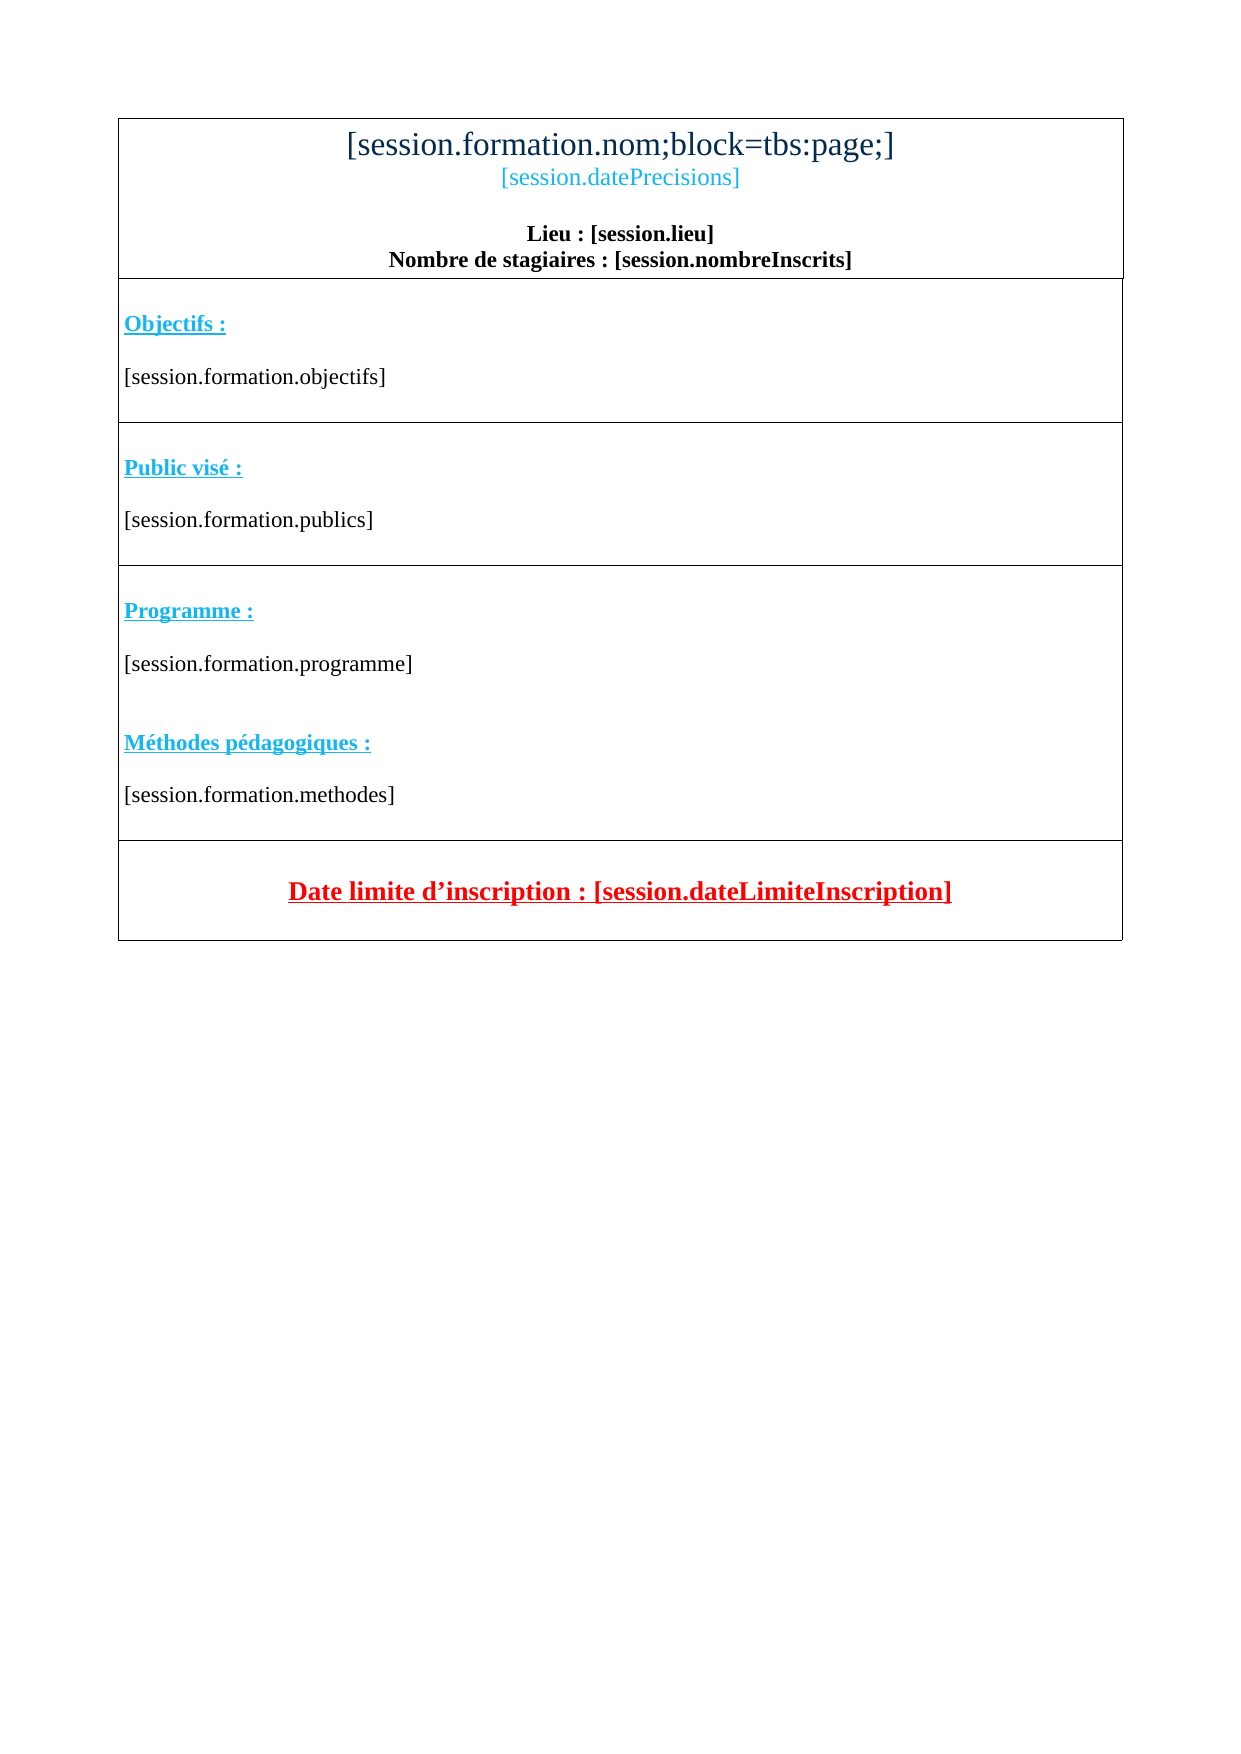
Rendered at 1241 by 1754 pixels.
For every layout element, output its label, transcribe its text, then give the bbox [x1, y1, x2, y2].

table_cell Date limite d’inscription : [session.dateLimiteInscription] [119, 841, 1122, 940]
table_header Objectifs : [session.formation.objectifs] [119, 279, 1122, 422]
table_cell Public visé : [session.formation.publics] [119, 423, 1122, 565]
table_header [session.formation.nom;block=tbs:page;] [session.datePrecisions] Lieu : [session.lieu] Nombre de stagiaires : [session.nombreInscrits] [119, 119, 1123, 278]
table_cell Programme : [session.formation.programme] Méthodes pédagogiques : [session.formation.methodes] [119, 566, 1122, 840]
